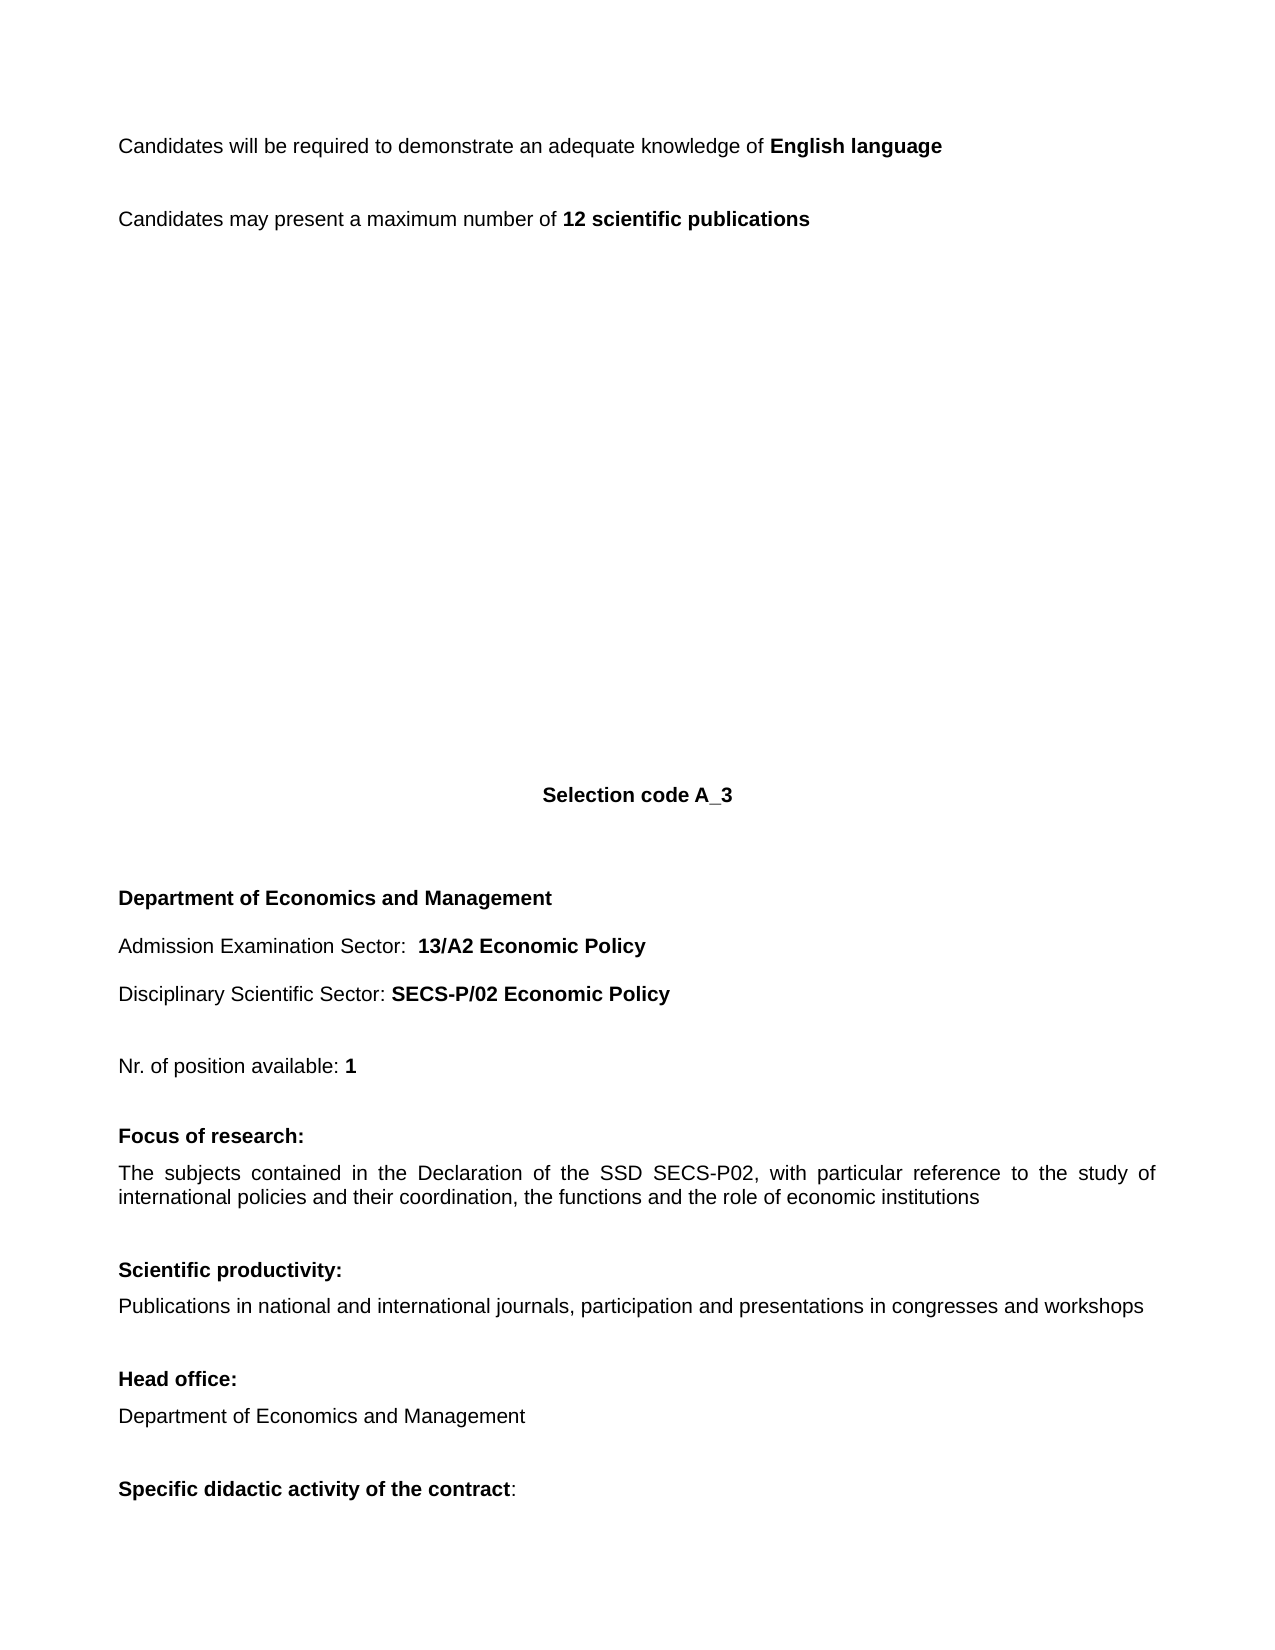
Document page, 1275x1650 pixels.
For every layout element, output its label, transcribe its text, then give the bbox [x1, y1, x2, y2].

text Department of Economics and Management [118, 1403, 1157, 1427]
text Scientific productivity: [118, 1258, 1157, 1282]
text Candidates may present a maximum number of 12 scientific publications [118, 207, 1157, 231]
text Head office: [118, 1367, 1157, 1391]
text The subjects contained in the Declaration of the SSD SECS-P02, with particular reference to the study of international policies and their coordination, the functions and the role of economic institutions [118, 1161, 1157, 1209]
text Focus of research: [118, 1124, 1157, 1148]
text Selection code A_3 [118, 783, 1157, 807]
text Candidates will be required to demonstrate an adequate knowledge of English language [118, 134, 1157, 158]
text Publications in national and international journals, participation and presentations in congresses and workshops [118, 1294, 1157, 1318]
text Disciplinary Scientific Sector: SECS-P/02 Economic Policy [118, 982, 1157, 1006]
text Specific didactic activity of the contract: [118, 1476, 1157, 1500]
text Admission Examination Sector: 13/A2 Economic Policy [118, 934, 1157, 958]
text Department of Economics and Management [118, 886, 1157, 910]
text Nr. of position available: 1 [118, 1053, 1157, 1077]
